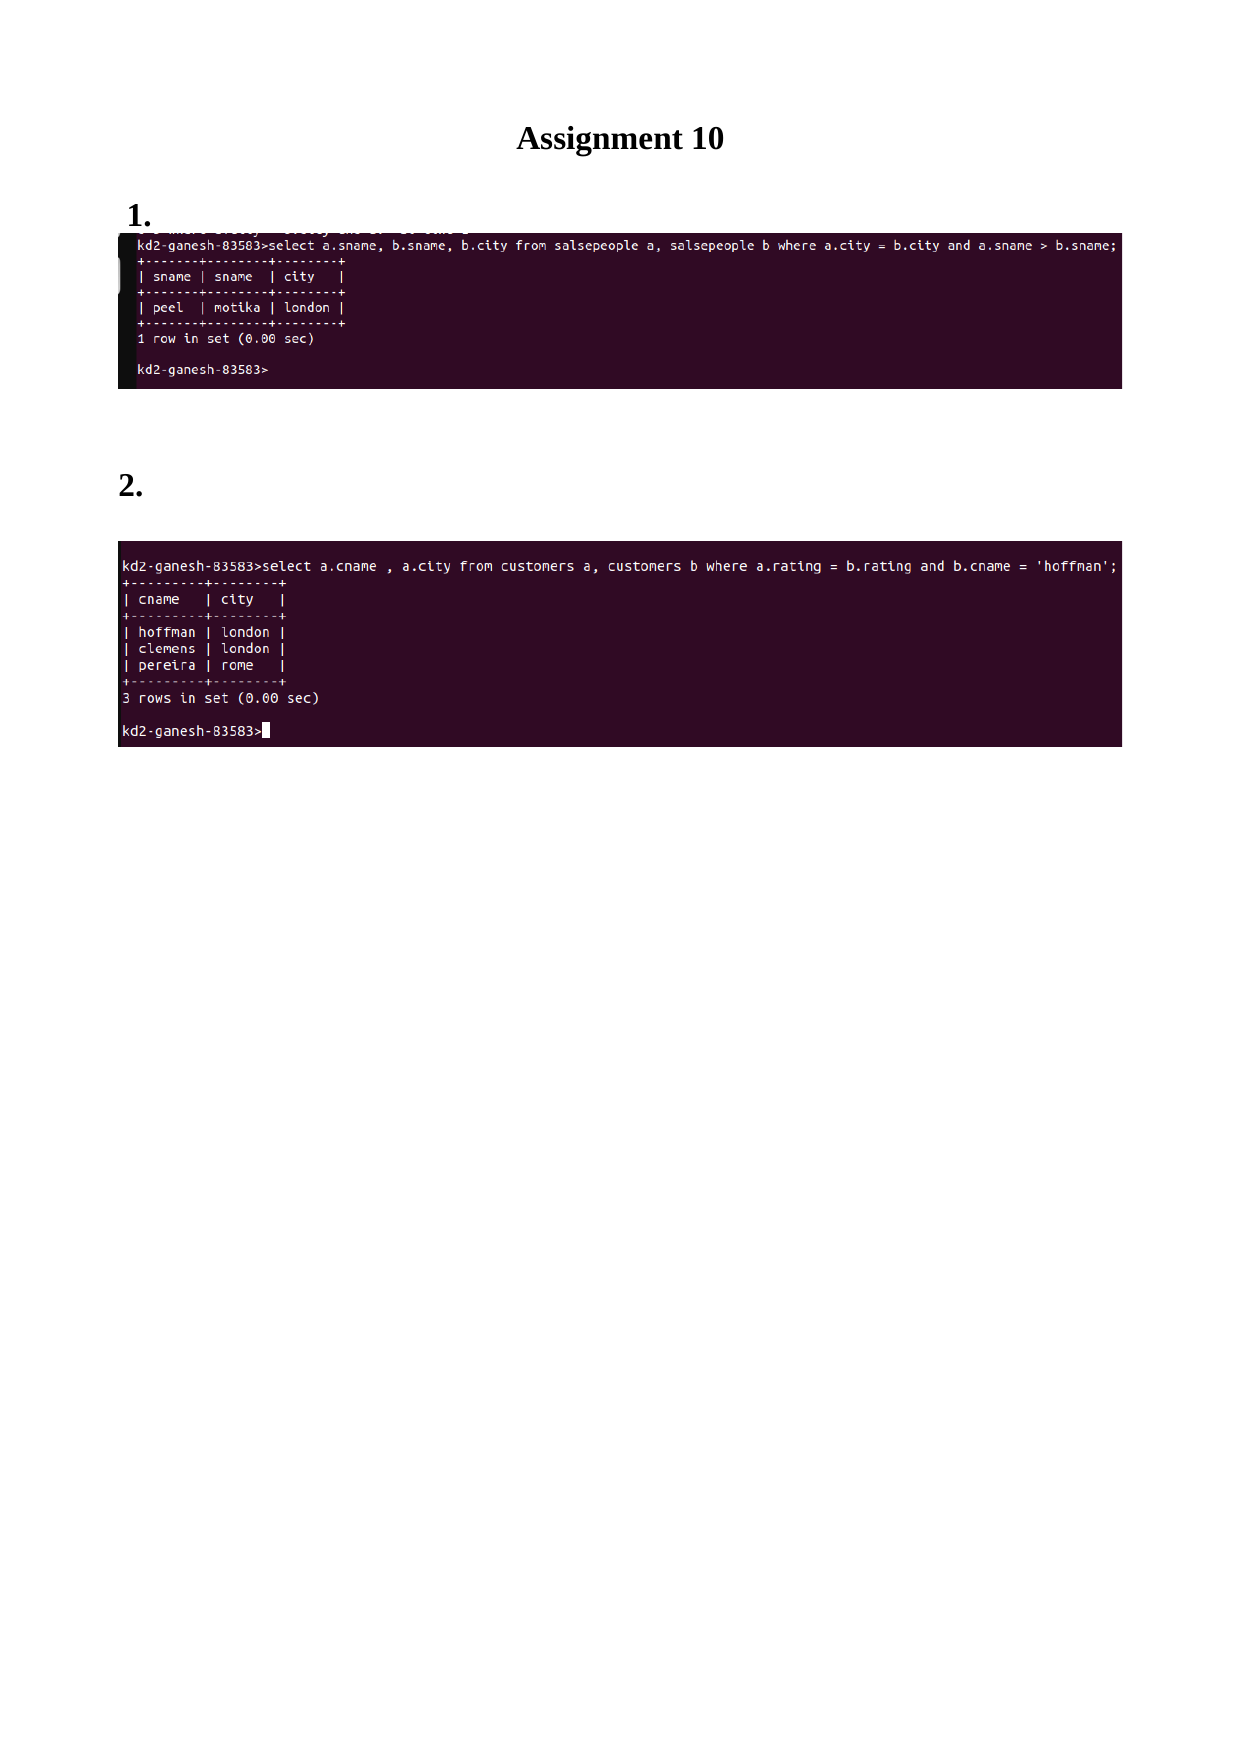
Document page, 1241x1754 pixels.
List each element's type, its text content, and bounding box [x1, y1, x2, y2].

text 2. [118, 465, 1122, 503]
text Assignment 10 [118, 118, 1122, 156]
text 1. [118, 195, 1122, 233]
picture [118, 541, 1123, 747]
picture [118, 233, 1123, 389]
